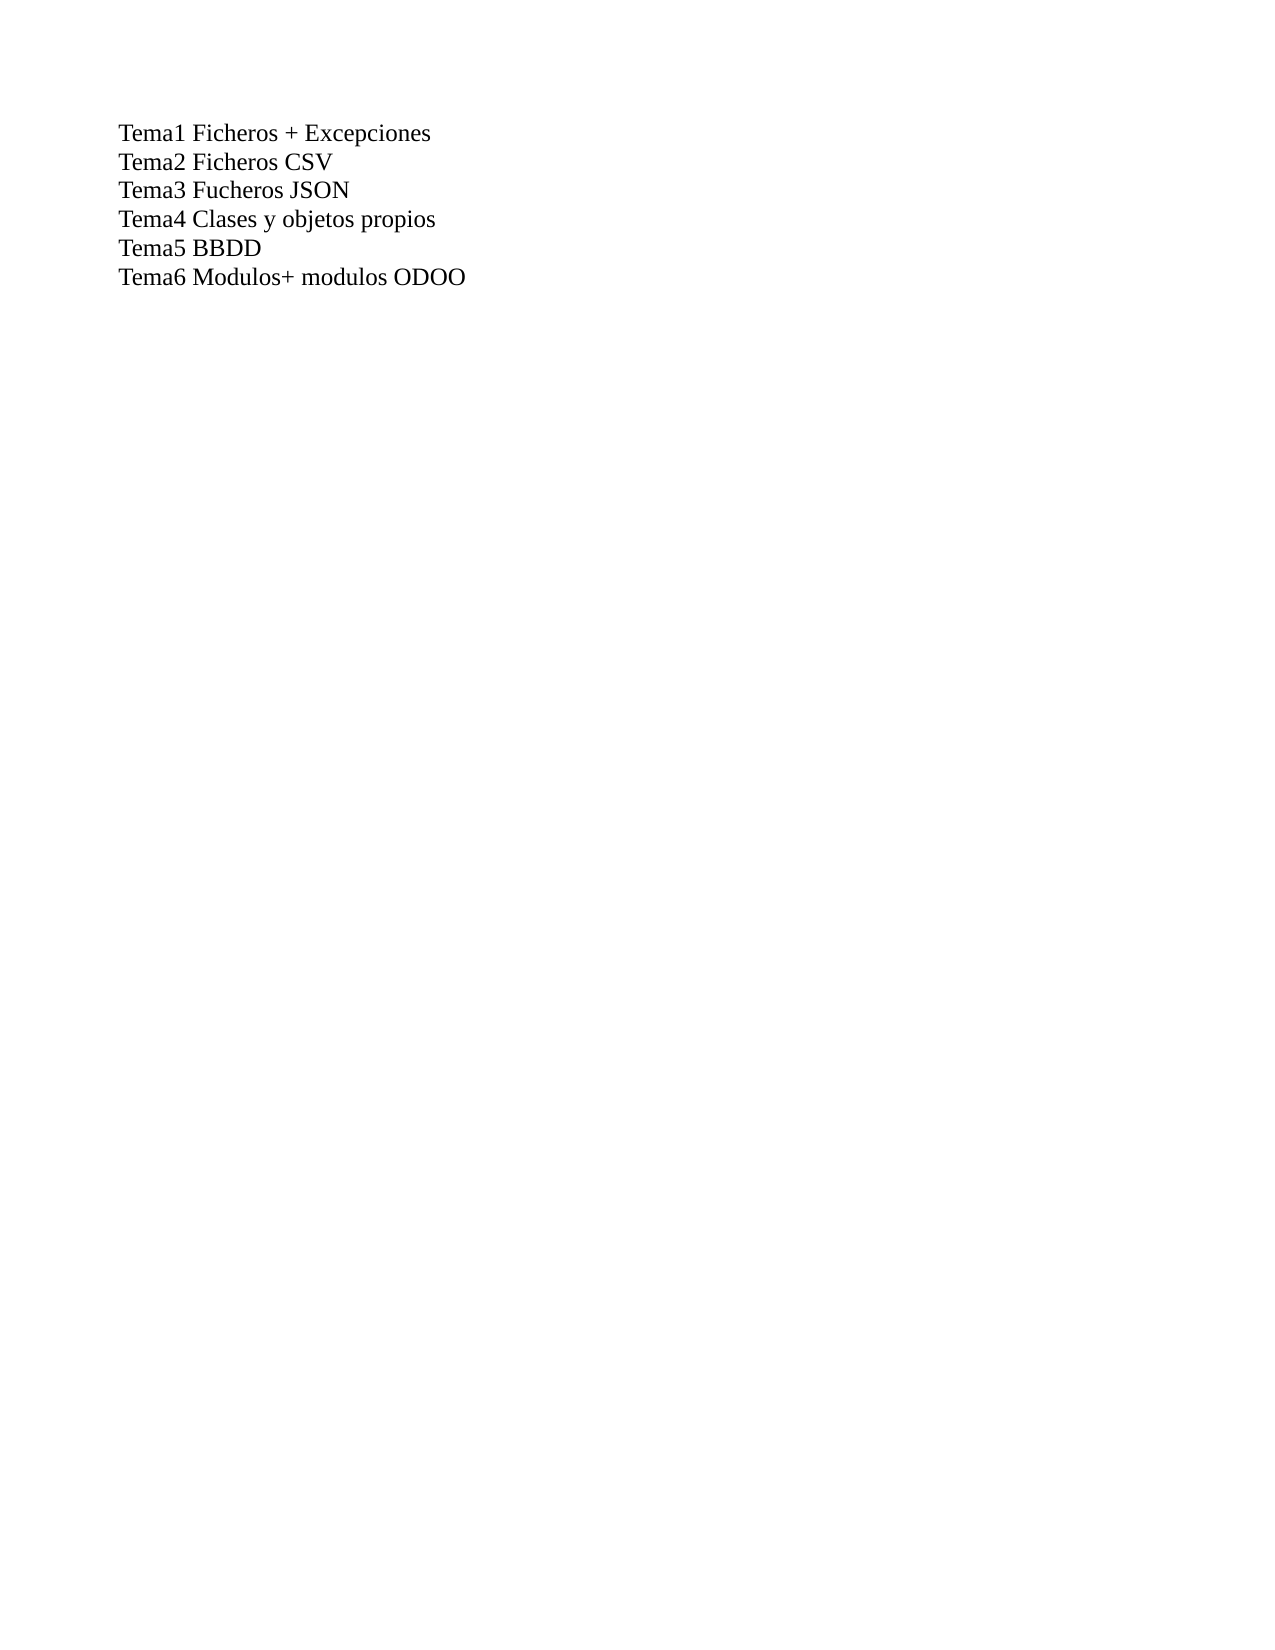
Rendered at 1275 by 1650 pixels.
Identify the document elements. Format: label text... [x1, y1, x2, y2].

text Tema3 Fucheros JSON [118, 176, 1157, 204]
text Tema6 Modulos+ modulos ODOO [118, 262, 1157, 291]
text Tema4 Clases y objetos propios [118, 204, 1157, 233]
text Tema5 BBDD [118, 233, 1157, 262]
text Tema1 Ficheros + Excepciones [118, 118, 1157, 147]
text Tema2 Ficheros CSV [118, 147, 1157, 176]
